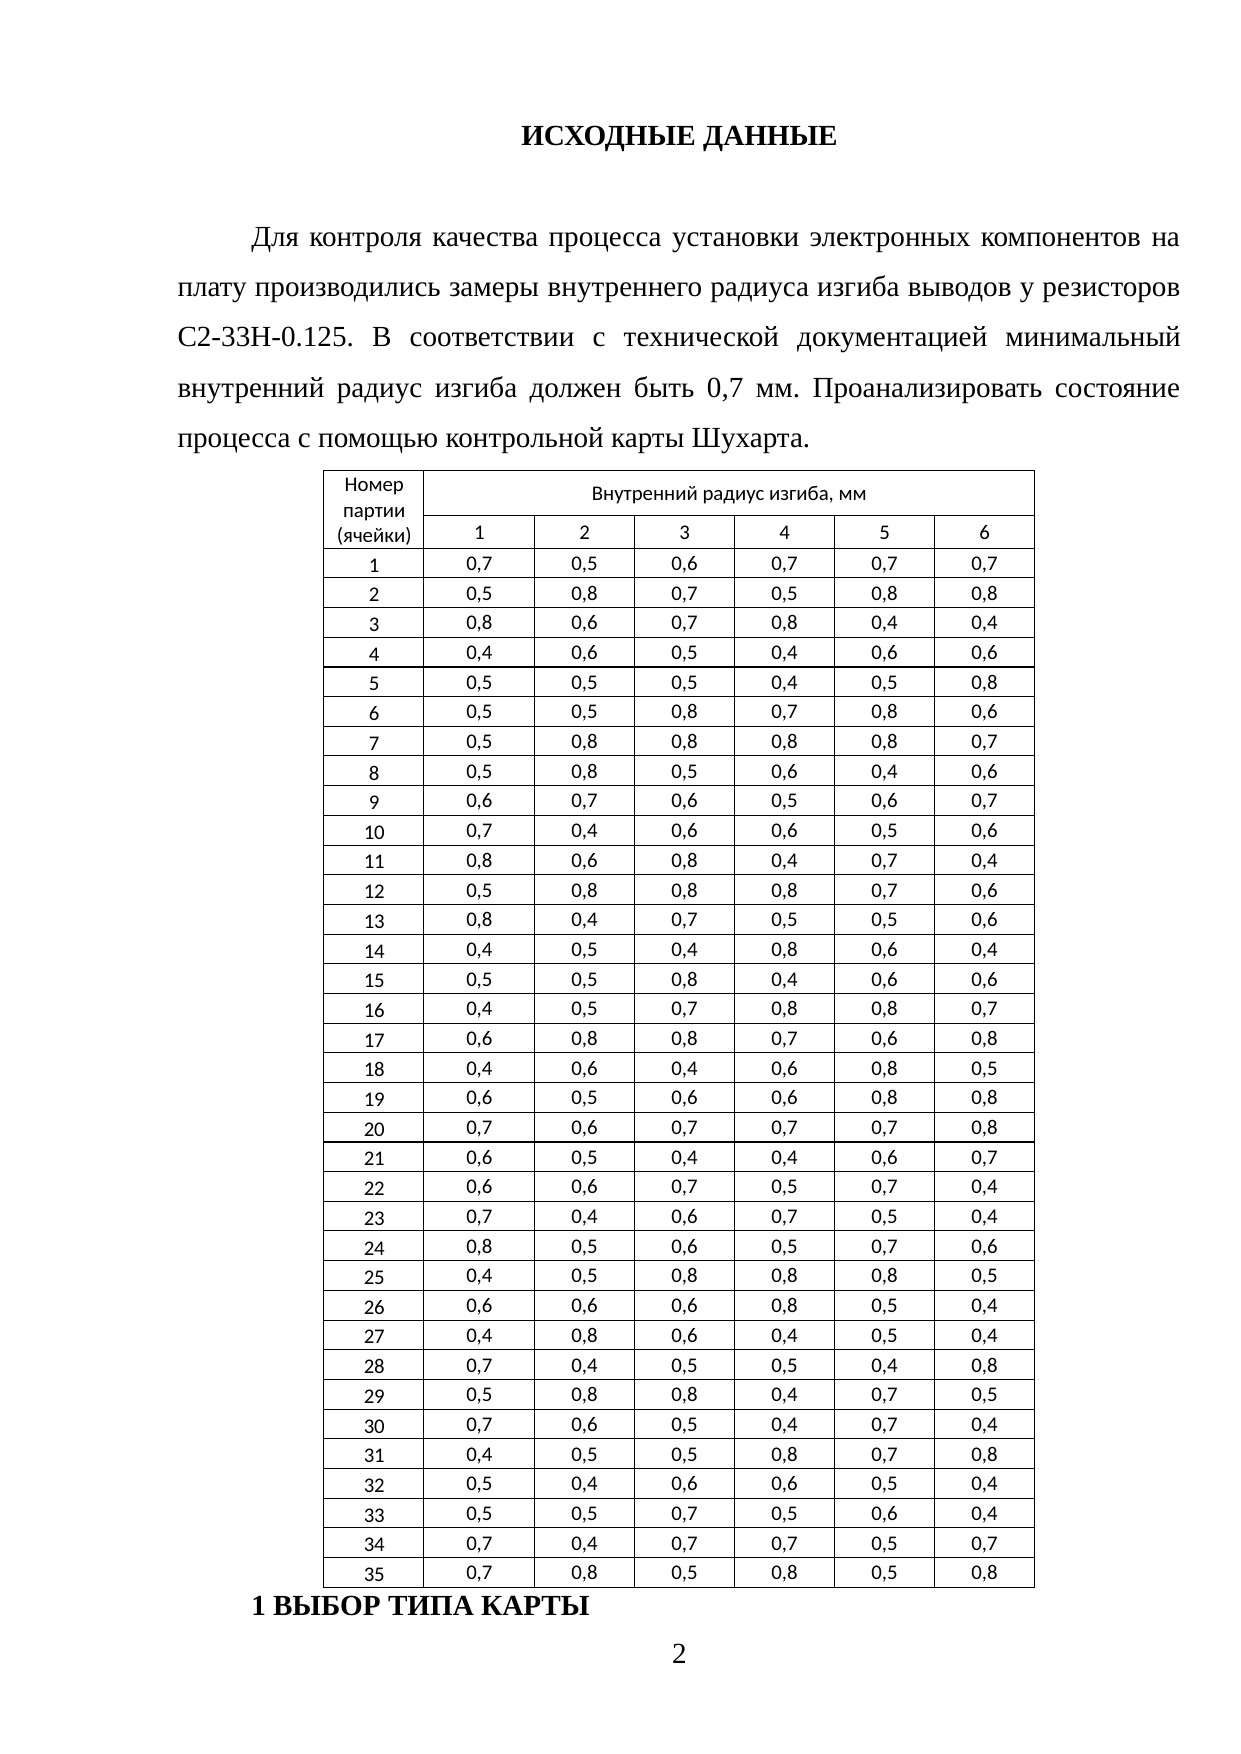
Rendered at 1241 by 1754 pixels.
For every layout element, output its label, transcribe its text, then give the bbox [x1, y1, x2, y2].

table_cell 0,6 [835, 1024, 934, 1052]
table_cell 0,5 [535, 1083, 634, 1112]
table_cell 0,5 [735, 905, 834, 933]
table_cell 0,4 [635, 935, 734, 963]
table_cell 0,8 [935, 668, 1034, 696]
table_cell 0,8 [424, 905, 534, 933]
table_cell 0,8 [735, 1261, 834, 1290]
table_cell 0,5 [635, 668, 734, 696]
table_cell 27 [324, 1321, 423, 1349]
table_cell 0,5 [535, 935, 634, 963]
table_cell 0,5 [835, 1291, 934, 1319]
table_cell 33 [324, 1499, 423, 1527]
table_cell 0,4 [835, 1350, 934, 1379]
table_cell 0,6 [735, 1083, 834, 1112]
table_cell 0,4 [735, 964, 834, 993]
table_cell 0,5 [835, 905, 934, 933]
table_cell 0,6 [635, 1321, 734, 1349]
table_cell 6 [935, 516, 1034, 548]
table_cell 0,8 [635, 697, 734, 726]
table_cell 0,8 [535, 1380, 634, 1408]
table_cell 0,5 [535, 1439, 634, 1468]
table_cell 0,6 [535, 1291, 634, 1319]
table_cell 4 [735, 516, 834, 548]
table_cell 0,4 [424, 994, 534, 1023]
table_cell 0,8 [635, 1024, 734, 1052]
table_cell 0,7 [735, 1202, 834, 1230]
table_cell 0,8 [635, 875, 734, 904]
table_cell 0,5 [735, 1231, 834, 1260]
table_cell 0,6 [835, 935, 934, 963]
table_header Номер партии (ячейки) [324, 471, 423, 548]
table_cell 0,6 [424, 1291, 534, 1319]
table_cell 17 [324, 1024, 423, 1052]
table_cell 0,5 [635, 1558, 734, 1587]
table_cell 0,8 [535, 727, 634, 755]
table_cell 0,4 [735, 1380, 834, 1408]
table_cell 0,6 [635, 549, 734, 577]
table_cell 0,4 [835, 756, 934, 785]
table_cell 0,5 [424, 668, 534, 696]
table_cell 0,5 [635, 1439, 734, 1468]
table_cell 0,4 [735, 1410, 834, 1438]
table_cell 2 [535, 516, 634, 548]
table_cell 0,8 [735, 1558, 834, 1587]
table_cell 22 [324, 1172, 423, 1201]
table_cell 0,8 [424, 1231, 534, 1260]
table_cell 0,8 [735, 935, 834, 963]
table_cell 0,4 [735, 638, 834, 666]
table_cell 0,6 [835, 786, 934, 815]
table_cell 0,4 [935, 1172, 1034, 1201]
table_cell 0,5 [835, 816, 934, 844]
table_cell 0,4 [635, 1143, 734, 1171]
table_cell 0,5 [535, 994, 634, 1023]
table_cell 0,6 [424, 1172, 534, 1201]
table_cell 0,8 [835, 1053, 934, 1082]
table_cell 21 [324, 1143, 423, 1171]
table_cell 15 [324, 964, 423, 993]
table_cell 0,6 [424, 1143, 534, 1171]
table_cell 0,7 [424, 816, 534, 844]
table_cell 0,5 [635, 1350, 734, 1379]
table_cell 20 [324, 1113, 423, 1141]
table_cell 0,8 [935, 1350, 1034, 1379]
table_cell 0,7 [935, 1143, 1034, 1171]
table_cell 0,8 [835, 1083, 934, 1112]
table_cell 0,4 [535, 905, 634, 933]
table_cell 0,5 [935, 1261, 1034, 1290]
table_cell 0,8 [735, 727, 834, 755]
table_cell 0,5 [835, 1558, 934, 1587]
table_cell 0,7 [424, 1410, 534, 1438]
table_cell 29 [324, 1380, 423, 1408]
table_cell 0,4 [735, 1143, 834, 1171]
table_cell 0,4 [535, 816, 634, 844]
table_cell 10 [324, 816, 423, 844]
table_cell 0,6 [424, 786, 534, 815]
table_cell 0,5 [535, 1499, 634, 1527]
table_cell 0,8 [424, 846, 534, 874]
table_cell 19 [324, 1083, 423, 1112]
table_cell 1 [424, 516, 534, 548]
text 1 ВЫБОР ТИПА КАРТЫ [177, 1588, 1181, 1621]
table_cell 35 [324, 1558, 423, 1587]
table_cell 0,6 [535, 638, 634, 666]
table_cell 0,4 [835, 608, 934, 637]
table_cell 0,7 [424, 1558, 534, 1587]
table_cell 0,7 [635, 1113, 734, 1141]
table_cell 0,8 [835, 727, 934, 755]
table_cell 0,5 [635, 1410, 734, 1438]
table_cell 0,4 [424, 1321, 534, 1349]
table_cell 1 [324, 549, 423, 577]
table_cell 0,5 [424, 1469, 534, 1498]
table_cell 3 [324, 608, 423, 637]
table_cell 0,7 [935, 786, 1034, 815]
table_cell 23 [324, 1202, 423, 1230]
table_cell 0,6 [735, 816, 834, 844]
table_cell 0,4 [424, 638, 534, 666]
table_cell 0,6 [535, 1113, 634, 1141]
table_cell 0,7 [835, 1231, 934, 1260]
table_cell 0,7 [424, 1113, 534, 1141]
table_cell 24 [324, 1231, 423, 1260]
table_cell 0,6 [735, 756, 834, 785]
table_cell 0,6 [935, 816, 1034, 844]
table_cell 0,4 [735, 1321, 834, 1349]
table_cell 0,8 [735, 875, 834, 904]
table_cell 0,5 [735, 786, 834, 815]
table_cell 0,7 [935, 1528, 1034, 1557]
table_cell 0,5 [535, 1231, 634, 1260]
table_cell 0,5 [535, 1261, 634, 1290]
table_cell 0,4 [935, 1410, 1034, 1438]
table_cell 30 [324, 1410, 423, 1438]
table_cell 0,4 [935, 1321, 1034, 1349]
table_cell 0,7 [635, 1528, 734, 1557]
table_cell 0,6 [635, 1231, 734, 1260]
table_cell 0,8 [535, 875, 634, 904]
table_cell 0,7 [635, 578, 734, 607]
table_cell 0,4 [535, 1350, 634, 1379]
table_cell 0,4 [735, 846, 834, 874]
table_cell 0,8 [835, 1261, 934, 1290]
table_cell 0,8 [935, 1024, 1034, 1052]
table_cell 0,6 [635, 786, 734, 815]
table_cell 0,6 [935, 875, 1034, 904]
table_cell 0,5 [535, 697, 634, 726]
table_cell 0,6 [735, 1053, 834, 1082]
table_cell 0,7 [835, 1410, 934, 1438]
table_cell 0,5 [535, 1143, 634, 1171]
table_cell 0,6 [535, 1410, 634, 1438]
table_cell 0,8 [735, 994, 834, 1023]
table_cell 32 [324, 1469, 423, 1498]
table_cell 0,6 [835, 1143, 934, 1171]
table_cell 0,7 [835, 549, 934, 577]
table_cell 6 [324, 697, 423, 726]
table_cell 25 [324, 1261, 423, 1290]
table_cell 0,5 [635, 638, 734, 666]
table_cell 0,6 [935, 638, 1034, 666]
table_cell 0,6 [535, 608, 634, 637]
table_cell 4 [324, 638, 423, 666]
table_cell 0,8 [935, 1083, 1034, 1112]
table_cell 28 [324, 1350, 423, 1379]
table_cell 0,4 [735, 668, 834, 696]
table_cell 0,7 [735, 1113, 834, 1141]
table_cell 0,6 [935, 756, 1034, 785]
table_cell 0,7 [935, 549, 1034, 577]
table_cell 0,7 [835, 846, 934, 874]
table_cell 0,8 [735, 608, 834, 637]
table_cell 0,4 [535, 1469, 634, 1498]
table_cell 0,5 [424, 727, 534, 755]
table_cell 5 [324, 668, 423, 696]
table_cell 0,4 [424, 1053, 534, 1082]
table_cell 0,6 [935, 905, 1034, 933]
table_cell 0,7 [735, 1528, 834, 1557]
table_cell 0,8 [635, 1261, 734, 1290]
table_cell 0,7 [835, 1380, 934, 1408]
table_cell 0,8 [635, 964, 734, 993]
table_cell 0,5 [424, 964, 534, 993]
table_cell 0,4 [935, 935, 1034, 963]
table_cell 0,8 [735, 1439, 834, 1468]
table_cell 0,5 [935, 1380, 1034, 1408]
table_cell 0,6 [535, 1172, 634, 1201]
text Для контроля качества процесса установки электронных компонентов на плату производились замеры внутреннего радиуса изгиба выводов у резисторов С2-33Н-0.125. В соответствии с технической документацией минимальный внутренний радиус изгиба должен быть 0,7 мм. Проанализировать состояние процесса с помощью контрольной карты Шухарта. [177, 219, 1181, 453]
table_cell 0,7 [635, 905, 734, 933]
table_cell 11 [324, 846, 423, 874]
table_cell 0,8 [635, 727, 734, 755]
table_cell 0,8 [424, 608, 534, 637]
table_cell 9 [324, 786, 423, 815]
table_cell 0,7 [635, 608, 734, 637]
text ИСХОДНЫЕ ДАННЫЕ [177, 118, 1181, 152]
table_cell 0,5 [424, 1380, 534, 1408]
table_cell 0,4 [935, 1291, 1034, 1319]
table_cell 0,7 [424, 549, 534, 577]
table_cell 0,4 [424, 1439, 534, 1468]
table_cell 14 [324, 935, 423, 963]
table_cell 0,5 [735, 1499, 834, 1527]
table_cell 34 [324, 1528, 423, 1557]
table_cell 0,7 [735, 697, 834, 726]
table_cell 0,7 [424, 1202, 534, 1230]
table_cell 8 [324, 756, 423, 785]
table_cell 0,5 [935, 1053, 1034, 1082]
table_cell 0,8 [835, 578, 934, 607]
table_cell 18 [324, 1053, 423, 1082]
table_cell 31 [324, 1439, 423, 1468]
table_cell 0,4 [535, 1202, 634, 1230]
table_cell 0,4 [935, 1499, 1034, 1527]
table_header Внутренний радиус изгиба, мм [424, 471, 1034, 515]
table_cell 0,5 [424, 697, 534, 726]
table_cell 0,8 [535, 1321, 634, 1349]
table_cell 0,5 [535, 549, 634, 577]
table_cell 0,8 [935, 1439, 1034, 1468]
table_cell 0,6 [635, 816, 734, 844]
table_cell 0,8 [835, 994, 934, 1023]
table_cell 0,6 [635, 1083, 734, 1112]
table_cell 0,8 [535, 1558, 634, 1587]
table_cell 16 [324, 994, 423, 1023]
table_cell 13 [324, 905, 423, 933]
table_cell 0,7 [635, 1499, 734, 1527]
table_cell 0,7 [735, 549, 834, 577]
table_cell 0,4 [935, 846, 1034, 874]
table_cell 0,7 [835, 1172, 934, 1201]
table_cell 0,7 [835, 1113, 934, 1141]
table_cell 0,4 [635, 1053, 734, 1082]
table_cell 0,7 [935, 727, 1034, 755]
table_cell 0,7 [535, 786, 634, 815]
table_cell 0,5 [535, 668, 634, 696]
table_cell 0,6 [535, 846, 634, 874]
table_cell 0,8 [835, 697, 934, 726]
table_cell 0,5 [835, 1469, 934, 1498]
table_cell 0,5 [535, 964, 634, 993]
table_cell 0,7 [635, 994, 734, 1023]
table_cell 0,7 [635, 1172, 734, 1201]
table_cell 12 [324, 875, 423, 904]
table_cell 0,6 [635, 1291, 734, 1319]
table_cell 0,7 [835, 1439, 934, 1468]
table_cell 0,5 [835, 1321, 934, 1349]
table_cell 0,8 [935, 1558, 1034, 1587]
table_cell 0,5 [424, 578, 534, 607]
table_cell 0,6 [535, 1053, 634, 1082]
table_cell 0,5 [835, 668, 934, 696]
table_cell 0,6 [935, 964, 1034, 993]
table_cell 0,7 [935, 994, 1034, 1023]
table_cell 0,6 [635, 1202, 734, 1230]
table_cell 7 [324, 727, 423, 755]
table_cell 0,8 [935, 578, 1034, 607]
table_cell 26 [324, 1291, 423, 1319]
table_cell 0,5 [835, 1202, 934, 1230]
table_cell 0,5 [735, 1172, 834, 1201]
table_cell 0,6 [935, 697, 1034, 726]
table_cell 0,7 [424, 1528, 534, 1557]
table_cell 0,7 [424, 1350, 534, 1379]
table_cell 0,6 [735, 1469, 834, 1498]
table_cell 0,6 [635, 1469, 734, 1498]
table_cell 0,8 [735, 1291, 834, 1319]
table_cell 0,8 [935, 1113, 1034, 1141]
table_cell 0,8 [635, 1380, 734, 1408]
table_cell 0,6 [835, 1499, 934, 1527]
table_cell 0,4 [935, 1469, 1034, 1498]
table_cell 0,4 [935, 608, 1034, 637]
table_cell 0,8 [635, 846, 734, 874]
table_cell 0,7 [735, 1024, 834, 1052]
table_cell 0,6 [424, 1024, 534, 1052]
table_cell 0,8 [535, 1024, 634, 1052]
table_cell 0,6 [424, 1083, 534, 1112]
table_cell 0,5 [735, 578, 834, 607]
table_cell 0,4 [424, 935, 534, 963]
table_cell 5 [835, 516, 934, 548]
table_cell 0,5 [424, 875, 534, 904]
table_cell 0,5 [424, 1499, 534, 1527]
table_cell 0,6 [935, 1231, 1034, 1260]
table_cell 0,5 [424, 756, 534, 785]
table_cell 0,6 [835, 964, 934, 993]
table_cell 0,4 [424, 1261, 534, 1290]
table_cell 0,5 [635, 756, 734, 785]
table_cell 2 [324, 578, 423, 607]
table_cell 0,4 [535, 1528, 634, 1557]
table_cell 0,6 [835, 638, 934, 666]
table_cell 0,7 [835, 875, 934, 904]
table_cell 0,8 [535, 756, 634, 785]
table_cell 0,4 [935, 1202, 1034, 1230]
table_cell 0,8 [535, 578, 634, 607]
table_cell 3 [635, 516, 734, 548]
table_cell 0,5 [835, 1528, 934, 1557]
table_cell 0,5 [735, 1350, 834, 1379]
